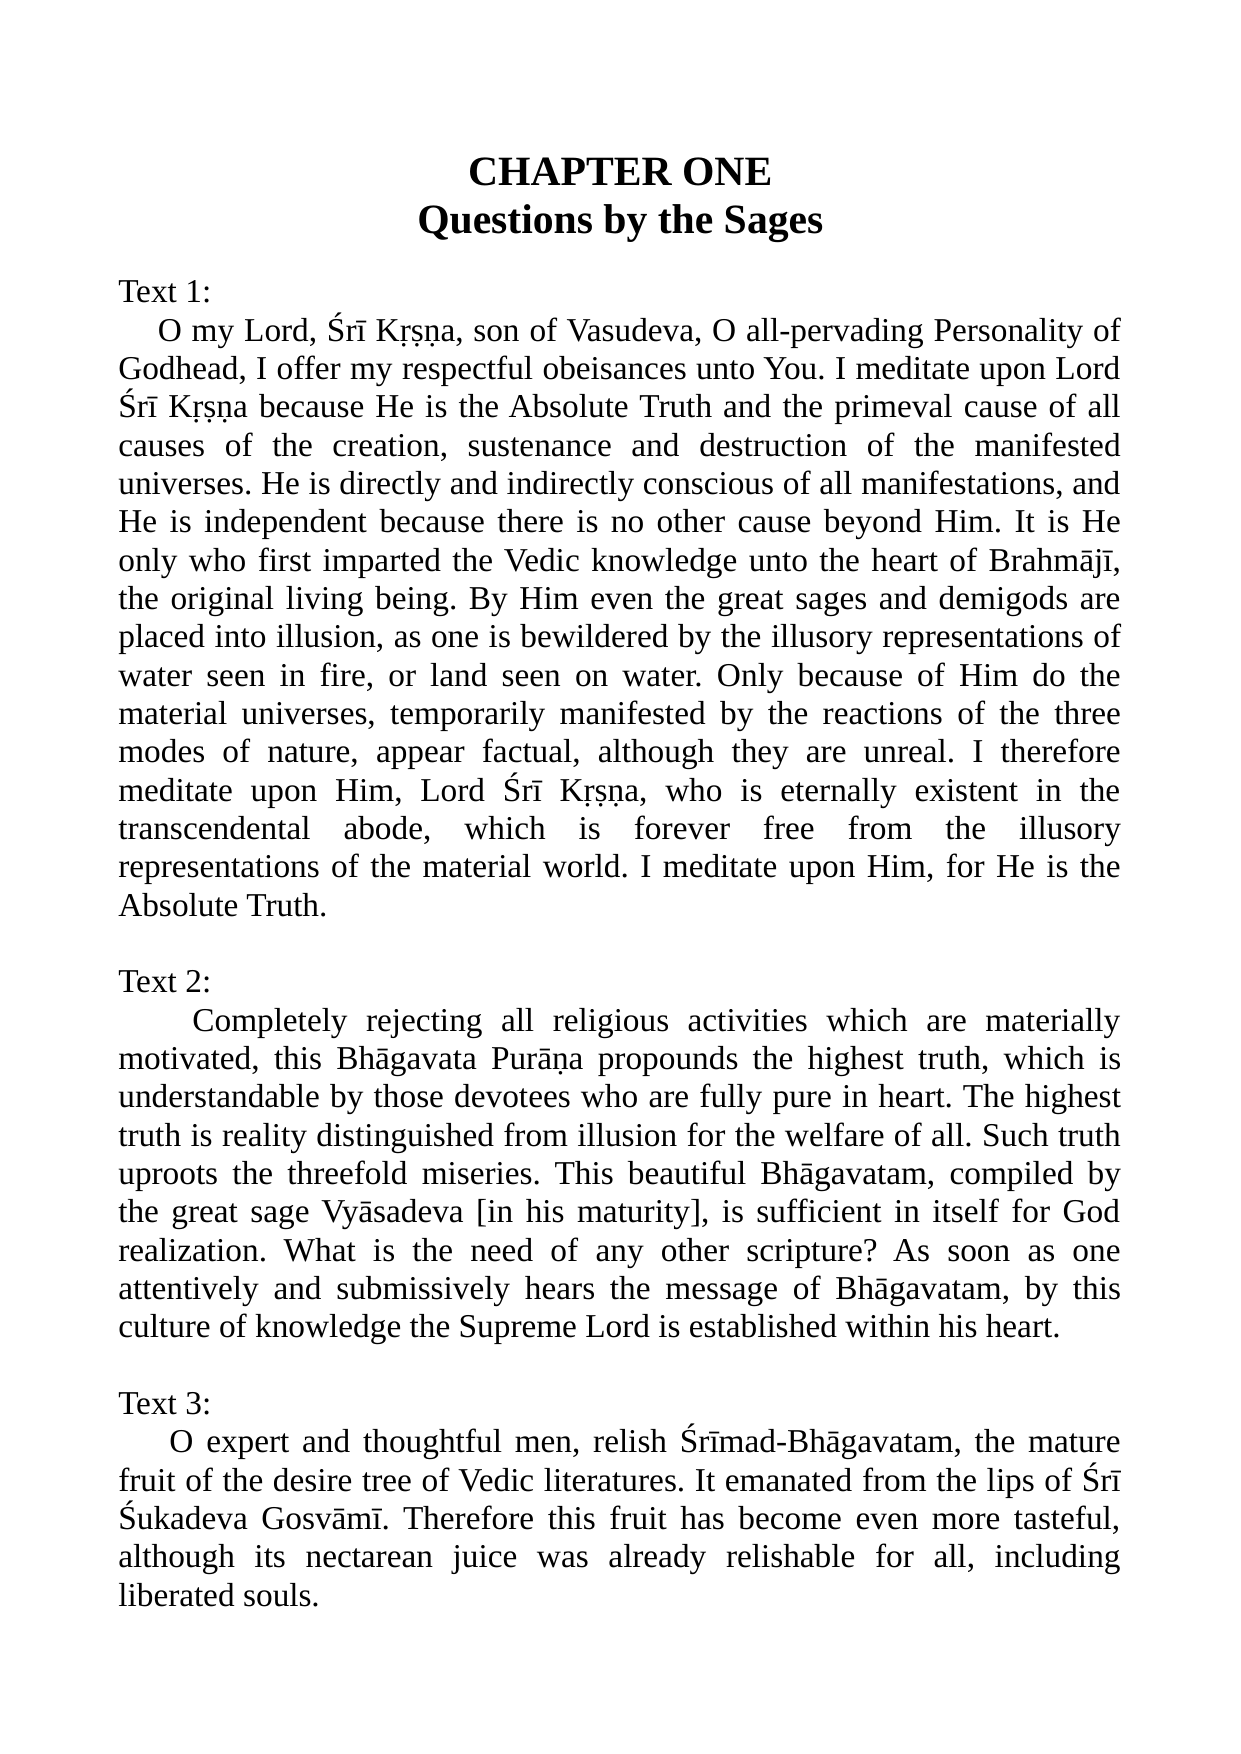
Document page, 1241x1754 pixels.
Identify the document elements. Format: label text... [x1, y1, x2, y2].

text Text 1: [118, 271, 1122, 310]
text Text 2: [118, 961, 1122, 1000]
text Questions by the Sages [118, 195, 1122, 243]
text O my Lord, Śrī Kṛṣṇa, son of Vasudeva, O all-pervading Personality of Godhead, I offer my respectful obeisances unto You. I meditate upon Lord Śrī Kṛṣṇa because He is the Absolute Truth and the primeval cause of all causes of the creation, sustenance and destruction of the manifested universes. He is directly and indirectly conscious of all manifestations, and He is independent because there is no other cause beyond Him. It is He only who first imparted the Vedic knowledge unto the heart of Brahmājī, the original living being. By Him even the great sages and demigods are placed into illusion, as one is bewildered by the illusory representations of water seen in fire, or land seen on water. Only because of Him do the material universes, temporarily manifested by the reactions of the three modes of nature, appear factual, although they are unreal. I therefore meditate upon Him, Lord Śrī Kṛṣṇa, who is eternally existent in the transcendental abode, which is forever free from the illusory representations of the material world. I meditate upon Him, for He is the Absolute Truth. [118, 310, 1122, 923]
text O expert and thoughtful men, relish Śrīmad-Bhāgavatam, the mature fruit of the desire tree of Vedic literatures. It emanated from the lips of Śrī Śukadeva Gosvāmī. Therefore this fruit has become even more tasteful, although its nectarean juice was already relishable for all, including liberated souls. [118, 1421, 1122, 1613]
text CHAPTER ONE [118, 147, 1122, 195]
text Completely rejecting all religious activities which are materially motivated, this Bhāgavata Purāṇa propounds the highest truth, which is understandable by those devotees who are fully pure in heart. The highest truth is reality distinguished from illusion for the welfare of all. Such truth uproots the threefold miseries. This beautiful Bhāgavatam, compiled by the great sage Vyāsadeva [in his maturity], is sufficient in itself for God realization. What is the need of any other scripture? As soon as one attentively and submissively hears the message of Bhāgavatam, by this culture of knowledge the Supreme Lord is established within his heart. [118, 1000, 1122, 1345]
text Text 3: [118, 1383, 1122, 1421]
